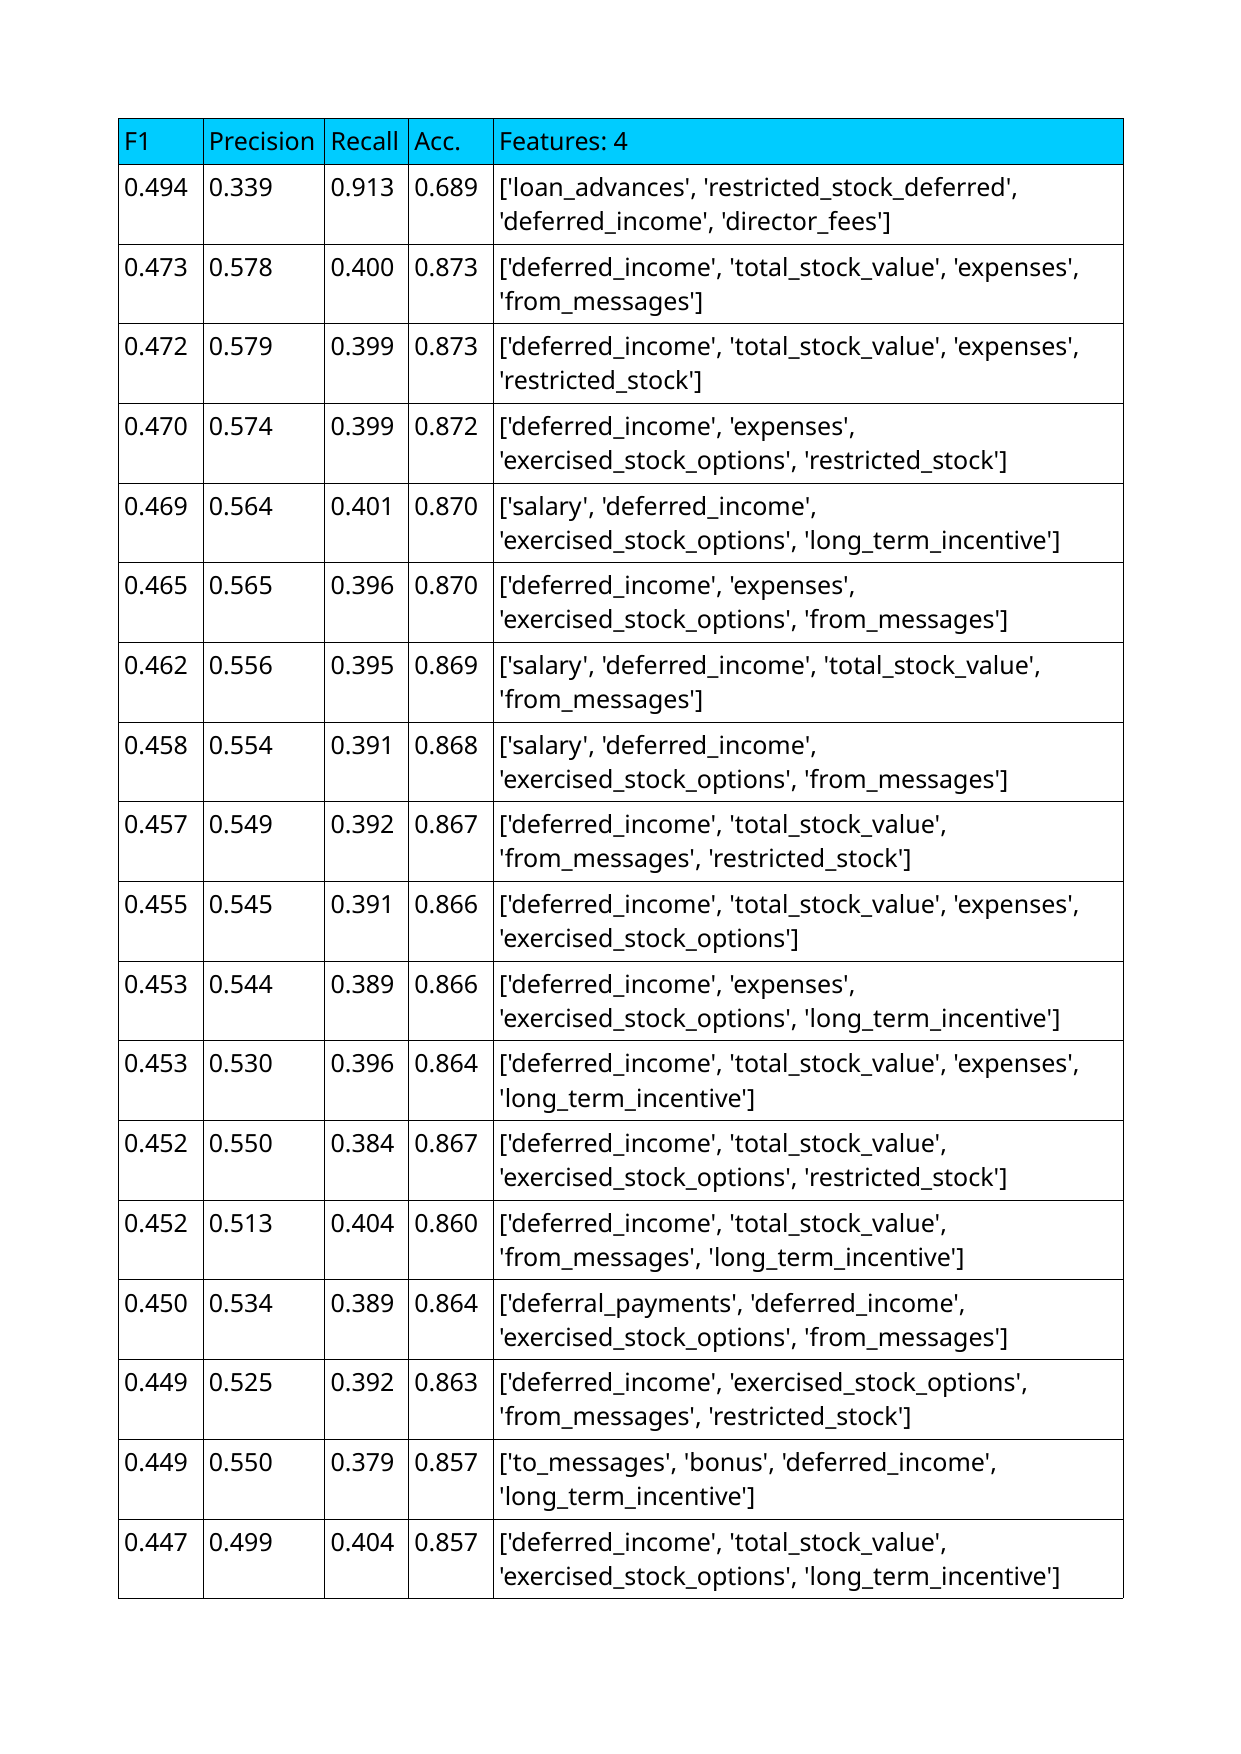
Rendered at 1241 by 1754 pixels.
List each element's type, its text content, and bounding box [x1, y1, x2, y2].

table_cell 0.544 [204, 962, 324, 1040]
table_cell ['deferred_income', 'total_stock_value', 'exercised_stock_options', 'restricted_stock'] [494, 1121, 1123, 1200]
table_cell 0.860 [409, 1201, 493, 1279]
table_cell 0.458 [119, 723, 203, 801]
table_cell 0.870 [409, 563, 493, 642]
table_cell ['deferred_income', 'total_stock_value', 'from_messages', 'restricted_stock'] [494, 802, 1123, 881]
table_cell 0.868 [409, 723, 493, 801]
table_cell 0.565 [204, 563, 324, 642]
table_cell 0.465 [119, 563, 203, 642]
table_cell 0.455 [119, 882, 203, 961]
table_cell 0.449 [119, 1360, 203, 1439]
table_cell 0.863 [409, 1360, 493, 1439]
table_cell 0.869 [409, 643, 493, 722]
table_cell ['deferred_income', 'total_stock_value', 'expenses', 'long_term_incentive'] [494, 1041, 1123, 1120]
table_header Precision [204, 119, 324, 164]
table_cell 0.549 [204, 802, 324, 881]
table_cell 0.472 [119, 324, 203, 403]
table_cell 0.578 [204, 245, 324, 323]
table_cell 0.391 [325, 723, 408, 801]
table_cell 0.530 [204, 1041, 324, 1120]
table_header Acc. [409, 119, 493, 164]
table_cell 0.564 [204, 484, 324, 562]
table_cell 0.401 [325, 484, 408, 562]
table_cell 0.462 [119, 643, 203, 722]
table_cell 0.872 [409, 404, 493, 482]
table_cell 0.550 [204, 1121, 324, 1200]
table_cell 0.499 [204, 1520, 324, 1598]
table_cell 0.404 [325, 1201, 408, 1279]
table_cell 0.452 [119, 1201, 203, 1279]
table_cell 0.392 [325, 802, 408, 881]
table_cell 0.494 [119, 165, 203, 243]
table_cell ['deferred_income', 'total_stock_value', 'expenses', 'from_messages'] [494, 245, 1123, 323]
table_cell ['loan_advances', 'restricted_stock_deferred', 'deferred_income', 'director_fees'] [494, 165, 1123, 243]
table_cell 0.404 [325, 1520, 408, 1598]
table_cell 0.866 [409, 962, 493, 1040]
table_cell 0.545 [204, 882, 324, 961]
table_cell 0.391 [325, 882, 408, 961]
table_cell 0.574 [204, 404, 324, 482]
table_cell ['salary', 'deferred_income', 'exercised_stock_options', 'from_messages'] [494, 723, 1123, 801]
table_cell ['deferred_income', 'expenses', 'exercised_stock_options', 'from_messages'] [494, 563, 1123, 642]
table_cell 0.457 [119, 802, 203, 881]
table_cell 0.864 [409, 1280, 493, 1359]
table_cell 0.689 [409, 165, 493, 243]
table_cell ['deferred_income', 'exercised_stock_options', 'from_messages', 'restricted_stock'] [494, 1360, 1123, 1439]
table_cell 0.447 [119, 1520, 203, 1598]
table_cell 0.554 [204, 723, 324, 801]
table_cell 0.452 [119, 1121, 203, 1200]
table_cell 0.389 [325, 962, 408, 1040]
table_cell ['deferred_income', 'total_stock_value', 'from_messages', 'long_term_incentive'] [494, 1201, 1123, 1279]
table_cell 0.384 [325, 1121, 408, 1200]
table_cell 0.392 [325, 1360, 408, 1439]
table_header F1 [119, 119, 203, 164]
table_cell ['deferred_income', 'expenses', 'exercised_stock_options', 'long_term_incentive'] [494, 962, 1123, 1040]
table_cell 0.400 [325, 245, 408, 323]
table_cell 0.469 [119, 484, 203, 562]
table_cell ['deferred_income', 'expenses', 'exercised_stock_options', 'restricted_stock'] [494, 404, 1123, 482]
table_cell 0.857 [409, 1440, 493, 1518]
table_header Recall [325, 119, 408, 164]
table_cell 0.867 [409, 1121, 493, 1200]
table_cell 0.866 [409, 882, 493, 961]
table_cell 0.864 [409, 1041, 493, 1120]
table_cell ['salary', 'deferred_income', 'exercised_stock_options', 'long_term_incentive'] [494, 484, 1123, 562]
table_cell 0.473 [119, 245, 203, 323]
table_cell 0.534 [204, 1280, 324, 1359]
table_cell 0.396 [325, 563, 408, 642]
table_cell 0.396 [325, 1041, 408, 1120]
table_cell 0.453 [119, 1041, 203, 1120]
table_cell ['deferred_income', 'total_stock_value', 'expenses', 'restricted_stock'] [494, 324, 1123, 403]
table_cell 0.395 [325, 643, 408, 722]
table_header Features: 4 [494, 119, 1123, 164]
table_cell 0.873 [409, 324, 493, 403]
table_cell 0.379 [325, 1440, 408, 1518]
table_cell 0.913 [325, 165, 408, 243]
table_cell ['deferred_income', 'total_stock_value', 'exercised_stock_options', 'long_term_incentive'] [494, 1520, 1123, 1598]
table_cell 0.513 [204, 1201, 324, 1279]
table_cell ['to_messages', 'bonus', 'deferred_income', 'long_term_incentive'] [494, 1440, 1123, 1518]
table_cell 0.867 [409, 802, 493, 881]
table_cell ['deferral_payments', 'deferred_income', 'exercised_stock_options', 'from_messages'] [494, 1280, 1123, 1359]
table_cell 0.470 [119, 404, 203, 482]
table_cell 0.399 [325, 324, 408, 403]
table_cell 0.389 [325, 1280, 408, 1359]
table_cell 0.449 [119, 1440, 203, 1518]
table_cell ['salary', 'deferred_income', 'total_stock_value', 'from_messages'] [494, 643, 1123, 722]
table_cell ['deferred_income', 'total_stock_value', 'expenses', 'exercised_stock_options'] [494, 882, 1123, 961]
table_cell 0.525 [204, 1360, 324, 1439]
table_cell 0.339 [204, 165, 324, 243]
table_cell 0.399 [325, 404, 408, 482]
table_cell 0.450 [119, 1280, 203, 1359]
table_cell 0.550 [204, 1440, 324, 1518]
table_cell 0.556 [204, 643, 324, 722]
table_cell 0.857 [409, 1520, 493, 1598]
table_cell 0.453 [119, 962, 203, 1040]
table_cell 0.579 [204, 324, 324, 403]
table_cell 0.873 [409, 245, 493, 323]
table_cell 0.870 [409, 484, 493, 562]
